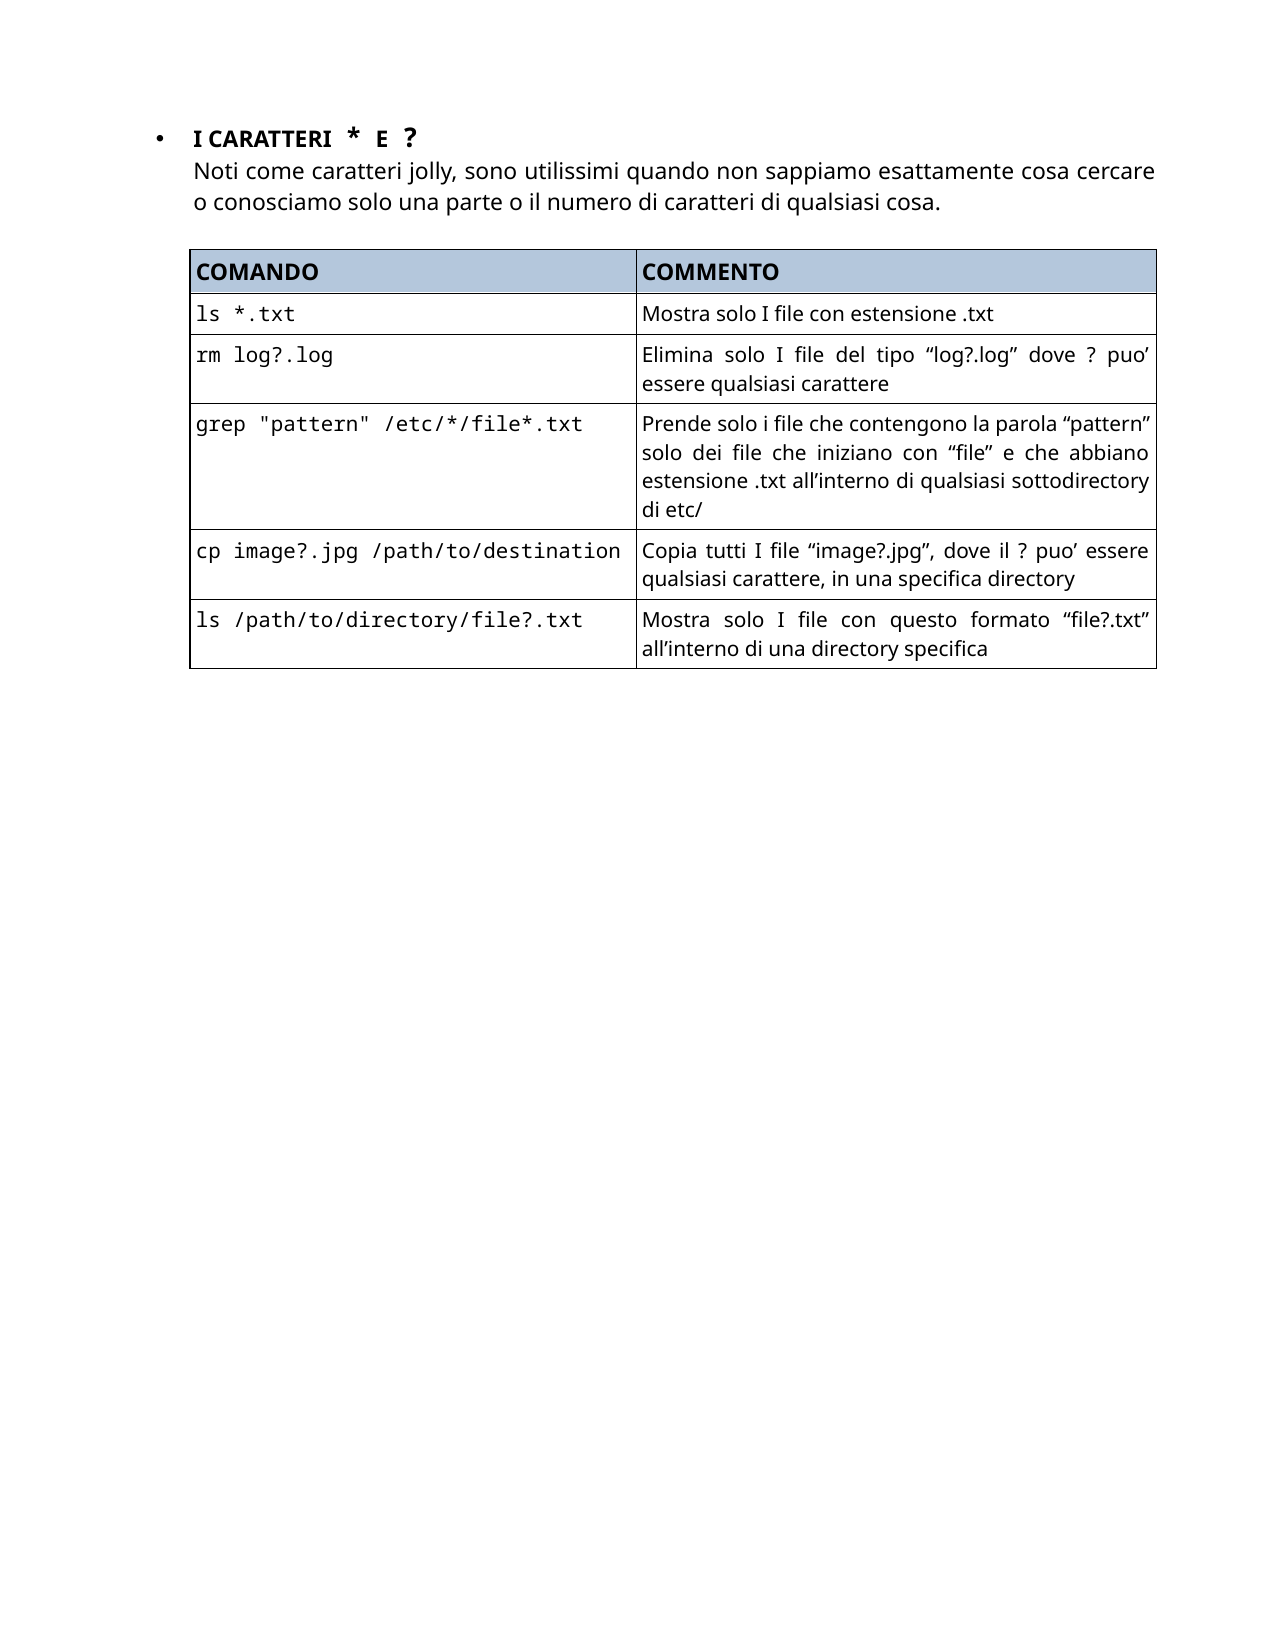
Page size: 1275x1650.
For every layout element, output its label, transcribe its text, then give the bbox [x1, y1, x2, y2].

list I CARATTERI * E ? [156, 118, 1157, 155]
table_cell Mostra solo I file con estensione .txt [637, 294, 1156, 333]
table_cell Mostra solo I file con questo formato “file?.txt” all’interno di una directory specifica [637, 600, 1156, 668]
list Noti come caratteri jolly, sono utilissimi quando non sappiamo esattamente cosa cercare o conosciamo solo una parte o il numero di caratteri di qualsiasi cosa. [156, 155, 1157, 217]
table_header COMMENTO [637, 250, 1156, 292]
table_cell Elimina solo I file del tipo “log?.log” dove ? puo’ essere qualsiasi carattere [637, 335, 1156, 403]
table_cell ls /path/to/directory/file?.txt [191, 600, 636, 668]
table_header COMANDO [191, 250, 636, 292]
table_cell grep "pattern" /etc/*/file*.txt [191, 404, 636, 529]
table_cell ls *.txt [191, 294, 636, 333]
table_cell cp image?.jpg /path/to/destination [191, 530, 636, 598]
table_cell Copia tutti I file “image?.jpg”, dove il ? puo’ essere qualsiasi carattere, in una specifica directory [637, 530, 1156, 598]
table_cell Prende solo i file che contengono la parola “pattern” solo dei file che iniziano con “file” e che abbiano estensione .txt all’interno di qualsiasi sottodirectory di etc/ [637, 404, 1156, 529]
table_cell rm log?.log [191, 335, 636, 403]
